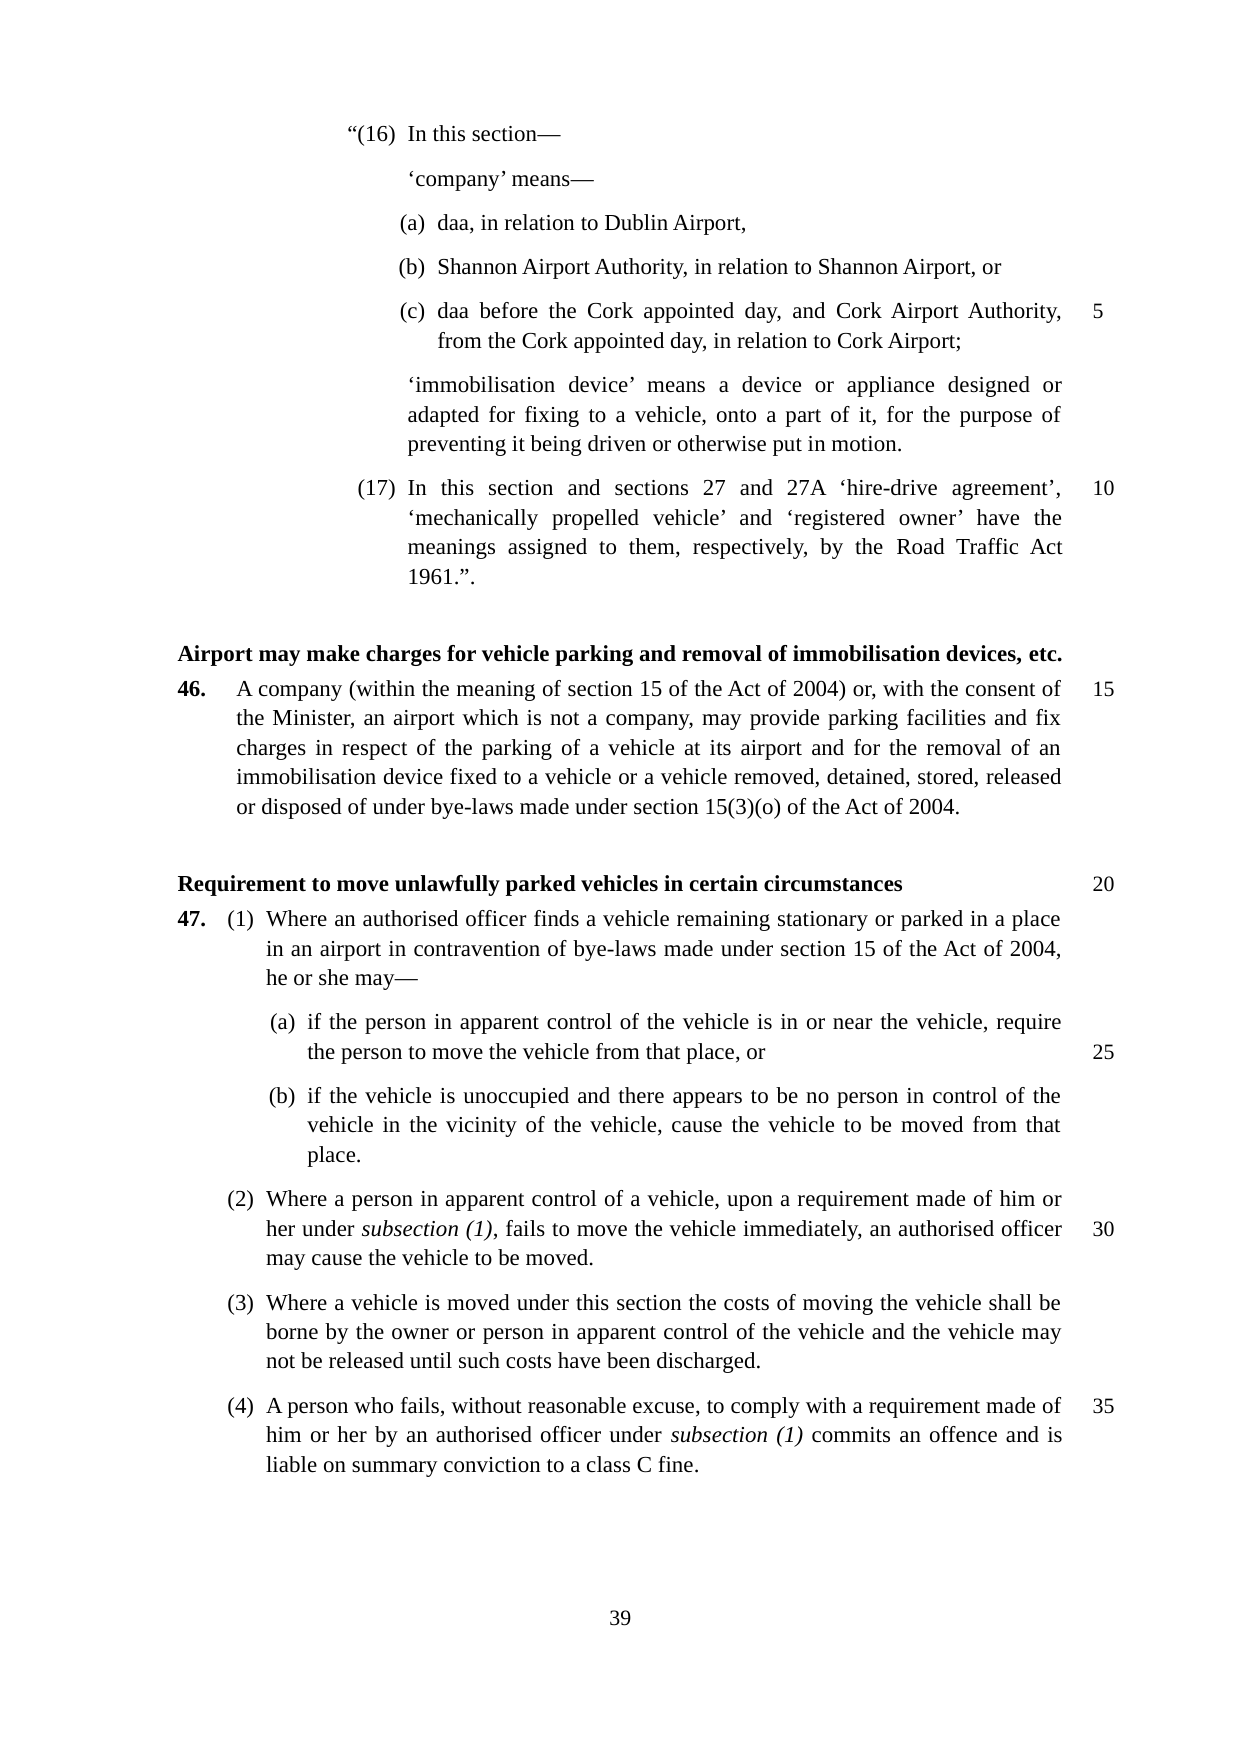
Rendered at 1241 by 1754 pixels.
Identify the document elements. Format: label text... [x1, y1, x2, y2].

text (17) In this section and sections 27 and 27A ‘hire-drive agreement’, ‘mechanically propelled vehicle’ and ‘registered owner’ have the meanings assigned to them, respectively, by the Road Traffic Act 1961.”. [319, 472, 1063, 590]
text (a) if the person in apparent control of the vehicle is in or near the vehicle, require the person to move the vehicle from that place, or [177, 1006, 1063, 1065]
text (2) Where a person in apparent control of a vehicle, upon a requirement made of him or her under subsection (1), fails to move the vehicle immediately, an authorised officer may cause the vehicle to be moved. [177, 1183, 1063, 1272]
text Requirement to move unlawfully parked vehicles in certain circumstances [177, 867, 1063, 897]
text (a) daa, in relation to Dublin Airport, [307, 207, 1063, 236]
text ‘immobilisation device’ means a device or appliance designed or adapted for fixing to a vehicle, onto a part of it, for the purpose of preventing it being driven or otherwise put in motion. [319, 369, 1063, 457]
text (c) daa before the Cork appointed day, and Cork Airport Authority, from the Cork appointed day, in relation to Cork Airport; [307, 295, 1063, 354]
text 47. (1) Where an authorised officer finds a vehicle remaining stationary or parked in a place in an airport in contravention of bye-laws made under section 15 of the Act of 2004, he or she may⁠— [177, 903, 1063, 991]
text 46. A company (within the meaning of section 15 of the Act of 2004) or, with the consent of the Minister, an airport which is not a company, may provide parking facilities and fix charges in respect of the parking of a vehicle at its airport and for the removal of an immobilisation device fixed to a vehicle or a vehicle removed, detained, stored, released or disposed of under bye-laws made under section 15(3)(o) of the Act of 2004. [177, 673, 1063, 820]
text (b) Shannon Airport Authority, in relation to Shannon Airport, or [307, 251, 1063, 280]
text ‘company’ means⁠— [319, 162, 1063, 192]
text (b) if the vehicle is unoccupied and there appears to be no person in control of the vehicle in the vicinity of the vehicle, cause the vehicle to be moved from that place. [177, 1080, 1063, 1168]
text (4) A person who fails, without reasonable excuse, to comply with a requirement made of him or her by an authorised officer under subsection (1) commits an offence and is liable on summary conviction to a class C fine. [177, 1389, 1063, 1478]
text “(16) In this section⁠— [319, 118, 1063, 148]
text Airport may make charges for vehicle parking and removal of immobilisation devices, etc. [177, 637, 1063, 667]
text (3) Where a vehicle is moved under this section the costs of moving the vehicle shall be borne by the owner or person in apparent control of the vehicle and the vehicle may not be released until such costs have been discharged. [177, 1286, 1063, 1375]
